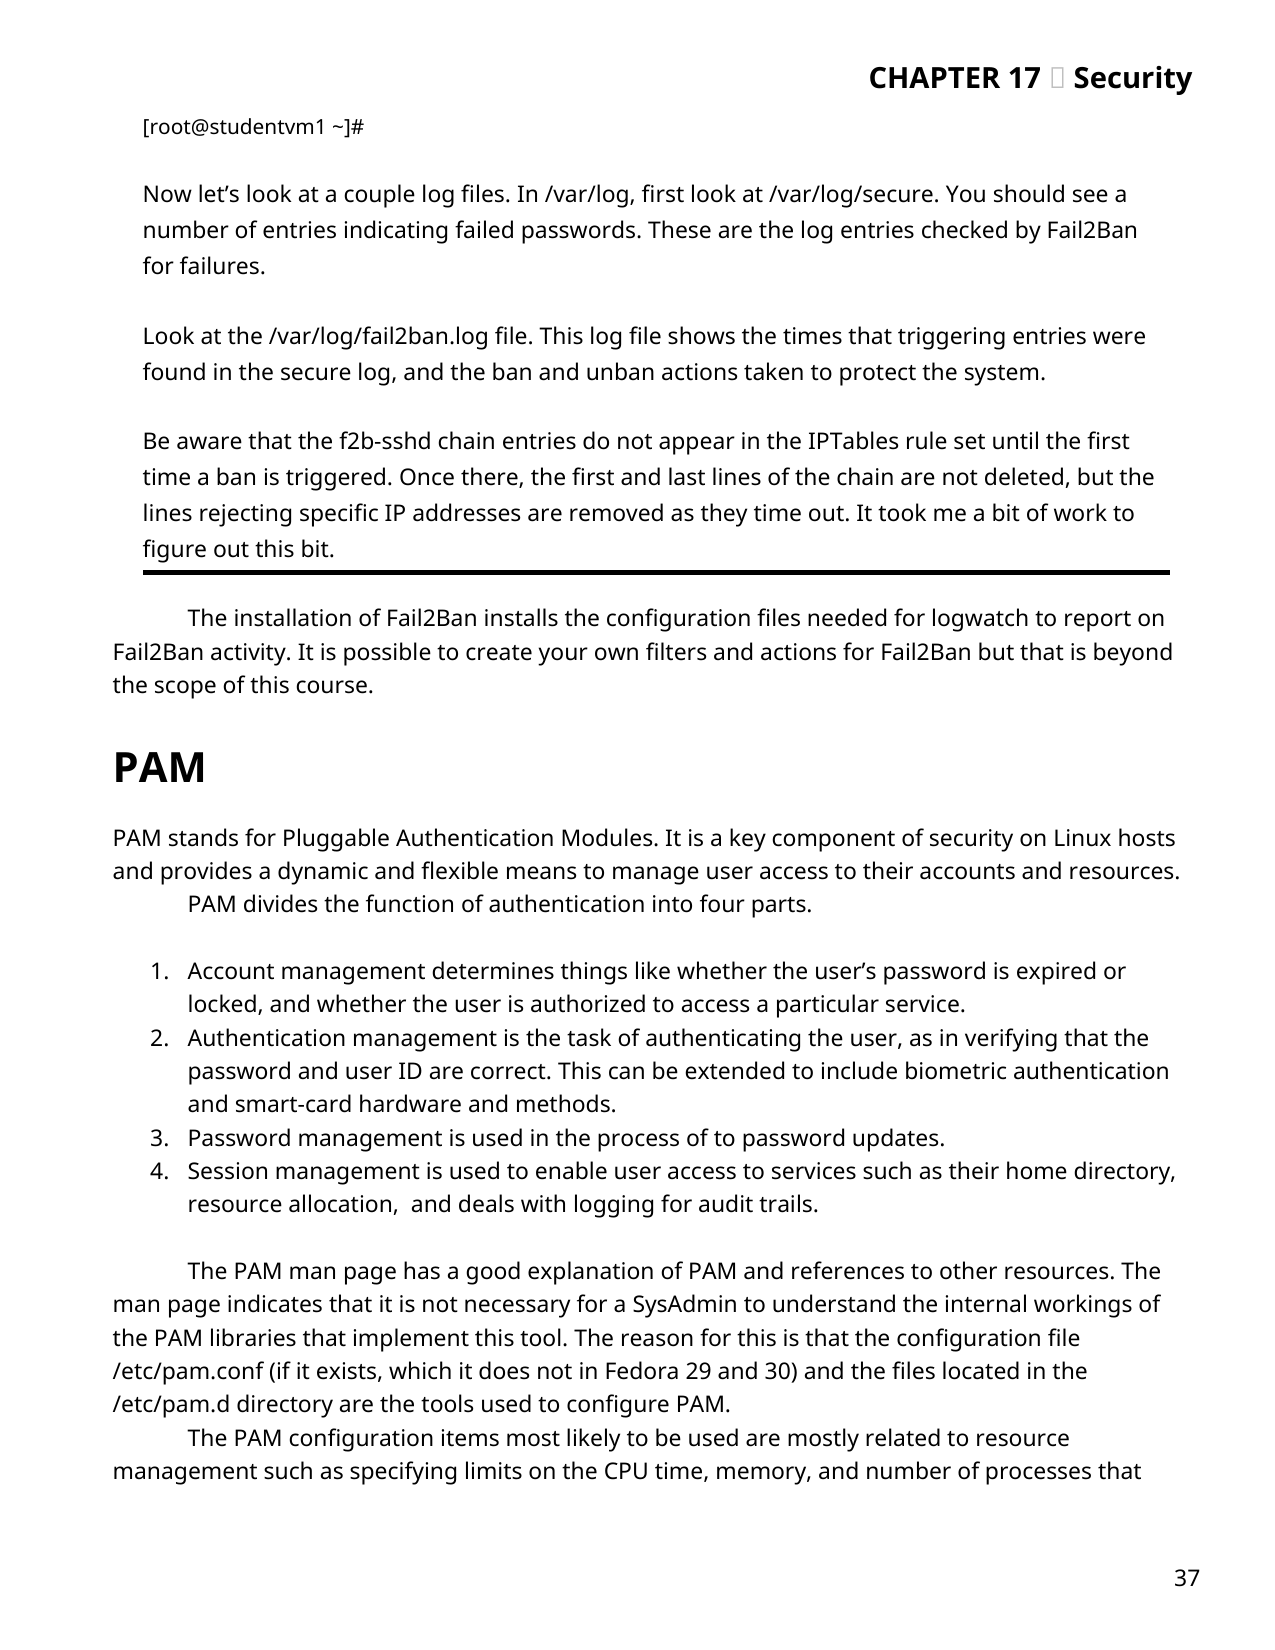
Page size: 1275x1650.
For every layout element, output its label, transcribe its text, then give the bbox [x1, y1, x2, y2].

text Look at the /var/log/fail2ban.log file. This log file shows the times that triggering entries were found in the secure log, and the ban and unban actions taken to protect the system. [142, 319, 1170, 387]
list Account management determines things like whether the user’s password is expired or locked, and whether the user is authorized to access a particular service. [150, 953, 1200, 1019]
text [root@studentvm1 ~]# [142, 112, 1170, 141]
list Password management is used in the process of to password updates. [150, 1119, 1200, 1153]
text The PAM configuration items most likely to be used are mostly related to resource management such as specifying limits on the CPU time, memory, and number of processes that [112, 1419, 1200, 1486]
text PAM divides the function of authentication into four parts. [112, 886, 1200, 919]
text PAM stands for Pluggable Authentication Modules. It is a key component of security on Linux hosts and provides a dynamic and flexible means to manage user access to their accounts and resources. [112, 819, 1200, 886]
subtitle PAM [112, 738, 1200, 794]
text The installation of Fail2Ban installs the configuration files needed for logwatch to report on Fail2Ban activity. It is possible to create your own filters and actions for Fail2Ban but that is beyond the scope of this course. [112, 600, 1200, 700]
text The PAM man page has a good explanation of PAM and references to other resources. The man page indicates that it is not necessary for a SysAdmin to understand the internal workings of the PAM libraries that implement this tool. The reason for this is that the configuration file /etc/pam.conf (if it exists, which it does not in Fedora 29 and 30) and the files located in the /etc/pam.d directory are the tools used to configure PAM. [112, 1253, 1200, 1419]
text Be aware that the f2b-sshd chain entries do not appear in the IPTables rule set until the first time a ban is triggered. Once there, the first and last lines of the chain are not deleted, but the lines rejecting specific IP addresses are removed as they time out. It took me a bit of work to figure out this bit. [142, 425, 1170, 575]
list Authentication management is the task of authenticating the user, as in verifying that the password and user ID are correct. This can be extended to include biometric authentication and smart-card hardware and methods. [150, 1019, 1200, 1119]
list Session management is used to enable user access to services such as their home directory, resource allocation, and deals with logging for audit trails. [150, 1153, 1200, 1219]
text Now let’s look at a couple log files. In /var/log, first look at /var/log/secure. You should see a number of entries indicating failed passwords. These are the log entries checked by Fail2Ban for failures. [142, 178, 1170, 282]
